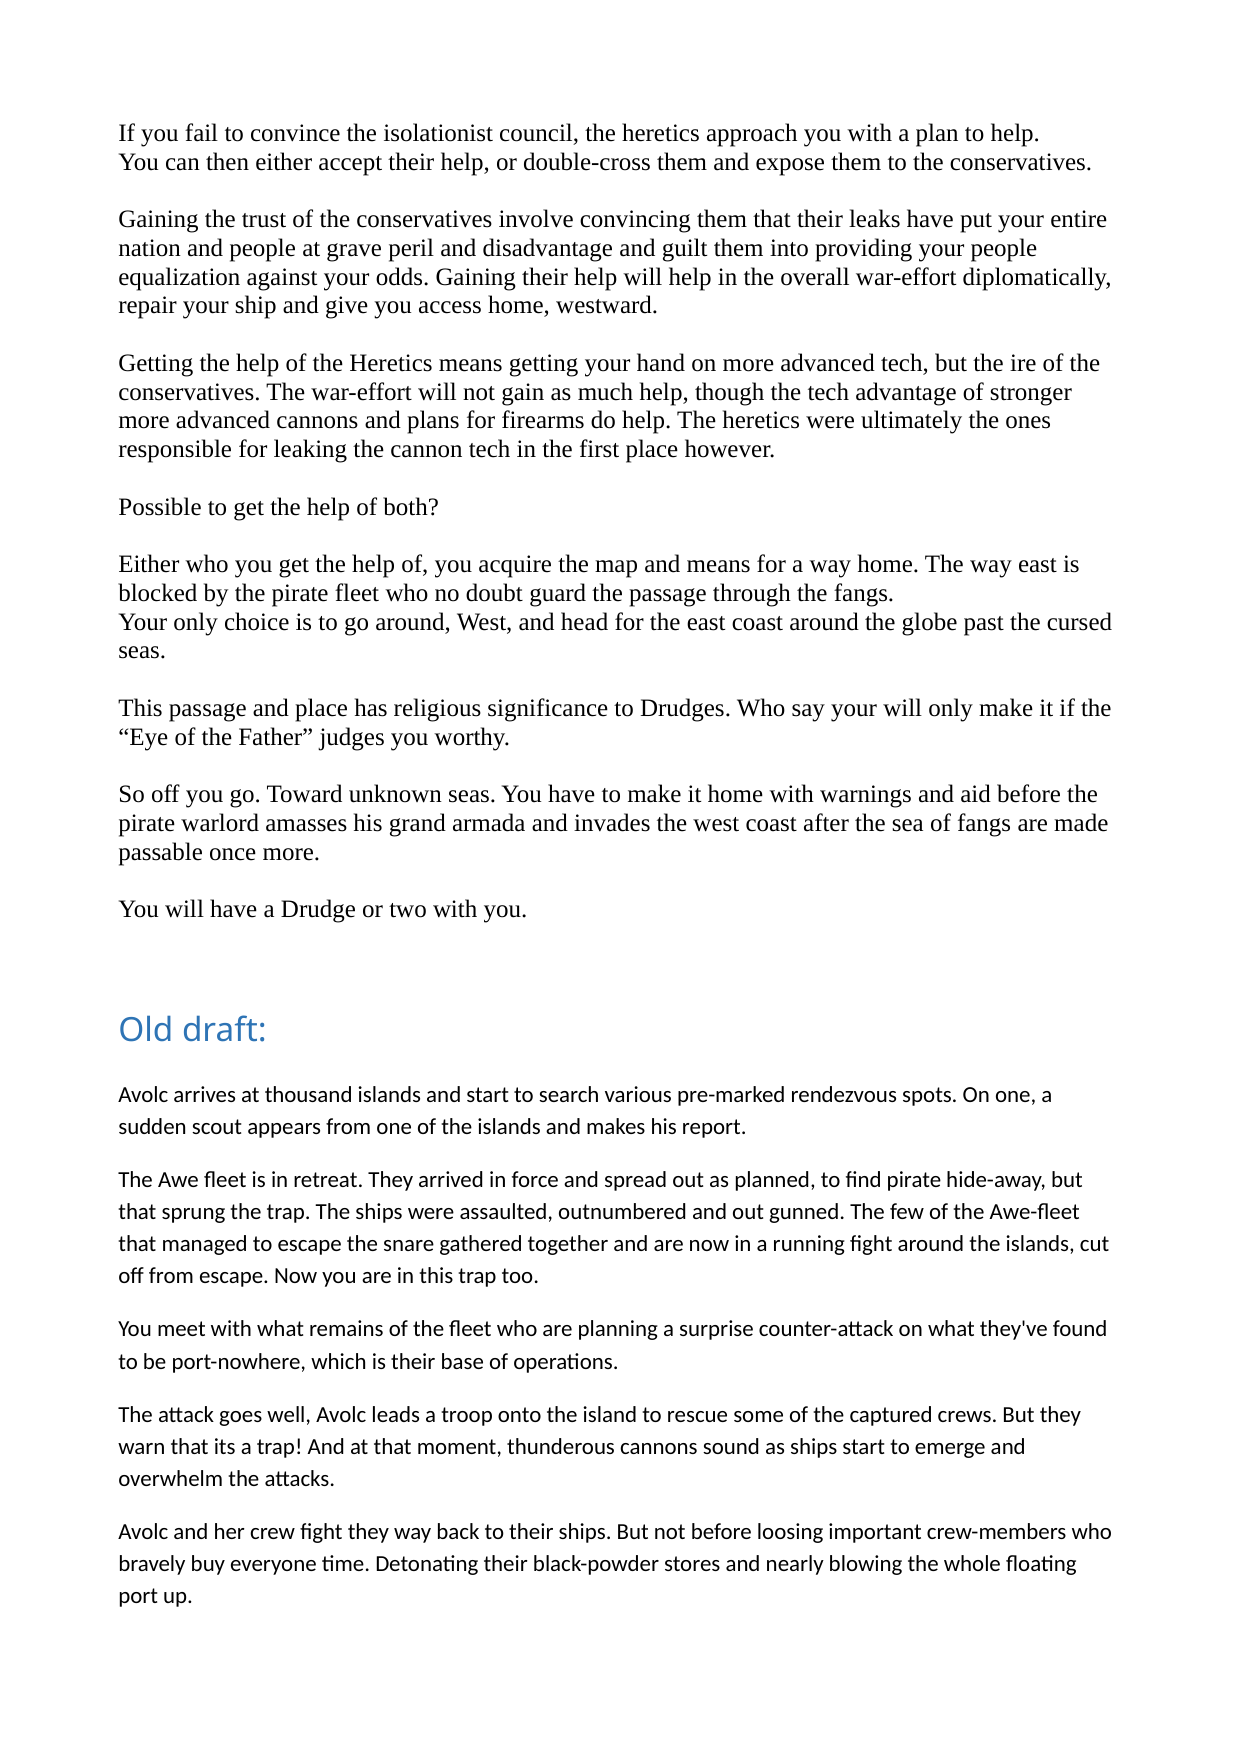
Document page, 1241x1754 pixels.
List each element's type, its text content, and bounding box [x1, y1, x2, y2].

text Your only choice is to go around, West, and head for the east coast around the globe past the cursed seas. [118, 607, 1122, 664]
text The attack goes well, Avolc leads a troop onto the island to rescue some of the captured crews. But they warn that its a trap! And at that moment, thunderous cannons sound as ships start to emerge and overwhelm the attacks. [118, 1400, 1122, 1492]
text So off you go. Toward unknown seas. You have to make it home with warnings and aid before the pirate warlord amasses his grand armada and invades the west coast after the sea of fangs are made passable once more. [118, 779, 1122, 866]
text If you fail to convince the isolationist council, the heretics approach you with a plan to help. [118, 118, 1122, 147]
text The Awe fleet is in retreat. They arrived in force and spread out as planned, to find pirate hide-away, but that sprung the trap. The ships were assaulted, outnumbered and out gunned. The few of the Awe-fleet that managed to escape the snare gathered together and are now in a running fight around the islands, cut off from escape. Now you are in this trap too. [118, 1165, 1122, 1289]
text This passage and place has religious significance to Drudges. Who say your will only make it if the “Eye of the Father” judges you worthy. [118, 693, 1122, 751]
subtitle Old draft: [118, 1006, 1122, 1051]
text You can then either accept their help, or double-cross them and expose them to the conservatives. [118, 147, 1122, 176]
text You will have a Drudge or two with you. [118, 894, 1122, 923]
text Avolc arrives at thousand islands and start to search various pre-marked rendezvous spots. On one, a sudden scout appears from one of the islands and makes his report. [118, 1080, 1122, 1140]
text Avolc and her crew fight they way back to their ships. But not before loosing important crew-members who bravely buy everyone time. Detonating their black-powder stores and nearly blowing the whole floating port up. [118, 1517, 1122, 1609]
text Gaining the trust of the conservatives involve convincing them that their leaks have put your entire nation and people at grave peril and disadvantage and guilt them into providing your people equalization against your odds. Gaining their help will help in the overall war-effort diplomatically, repair your ship and give you access home, westward. [118, 204, 1122, 319]
text You meet with what remains of the fleet who are planning a surprise counter-attack on what they've found to be port-nowhere, which is their base of operations. [118, 1314, 1122, 1375]
text Possible to get the help of both? [118, 492, 1122, 521]
text Either who you get the help of, you acquire the map and means for a way home. The way east is blocked by the pirate fleet who no doubt guard the passage through the fangs. [118, 549, 1122, 607]
text Getting the help of the Heretics means getting your hand on more advanced tech, but the ire of the conservatives. The war-effort will not gain as much help, though the tech advantage of stronger more advanced cannons and plans for firearms do help. The heretics were ultimately the ones responsible for leaking the cannon tech in the first place however. [118, 348, 1122, 463]
